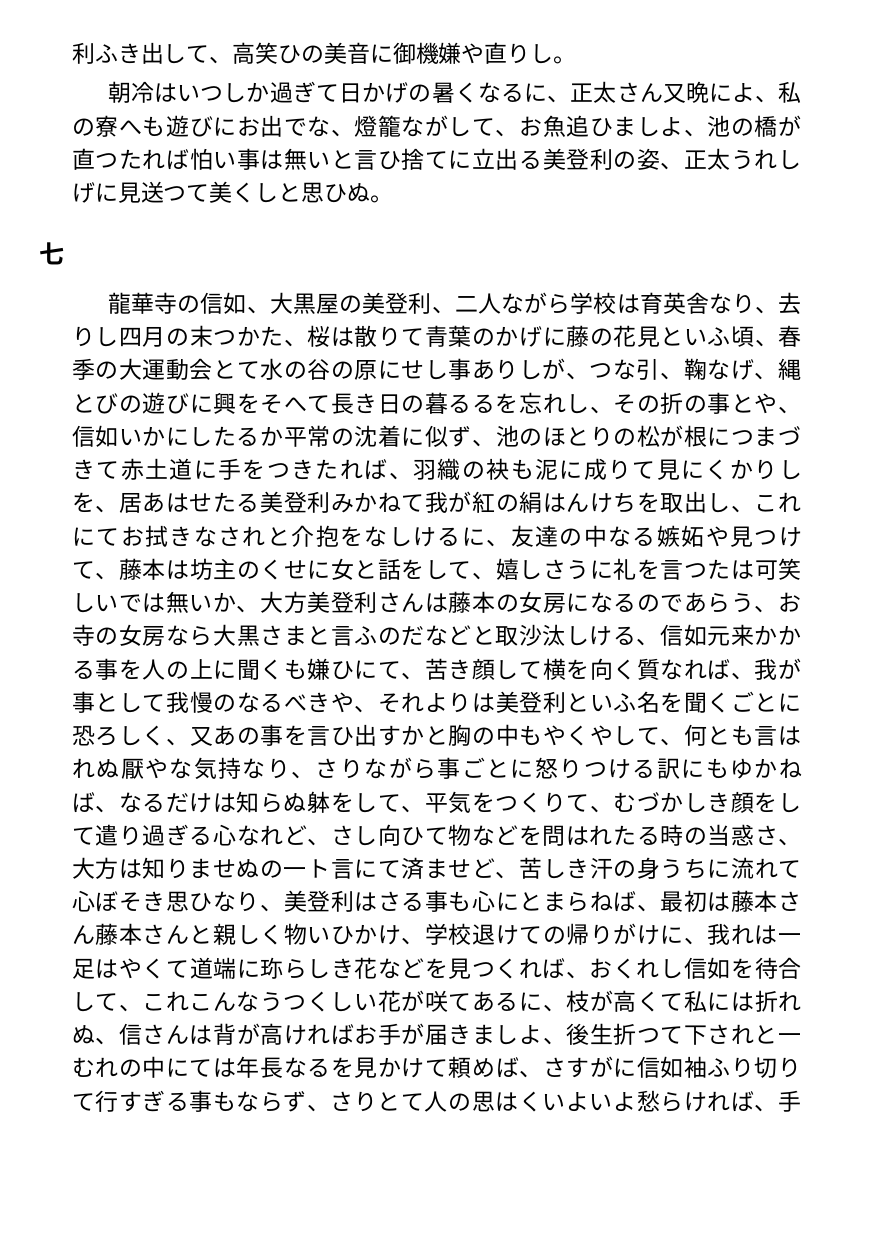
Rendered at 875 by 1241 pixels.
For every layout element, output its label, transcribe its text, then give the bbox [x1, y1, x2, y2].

text 龍華寺の信如、大黒屋の美登利、二人ながら学校は育英舎なり、去りし四月の末つかた、桜は散りて青葉のかげに藤の花見といふ頃、春季の大運動会とて水の谷の原にせし事ありしが、つな引、鞠なげ、縄とびの遊びに興をそへて長き日の暮るるを忘れし、その折の事とや、信如いかにしたるか平常の沈着に似ず、池のほとりの松が根につまづきて赤土道に手をつきたれば、羽織の袂も泥に成りて見にくかりしを、居あはせたる美登利みかねて我が紅の絹はんけちを取出し、これにてお拭きなされと介抱をなしけるに、友達の中なる嫉妬や見つけて、藤本は坊主のくせに女と話をして、嬉しさうに礼を言つたは可笑しいでは無いか、大方美登利さんは藤本の女房になるのであらう、お寺の女房なら大黒さまと言ふのだなどと取沙汰しける、信如元来かかる事を人の上に聞くも嫌ひにて、苦き顔して横を向く質なれば、我が事として我慢のなるべきや、それよりは美登利といふ名を聞くごとに恐ろしく、又あの事を言ひ出すかと胸の中もやくやして、何とも言はれぬ厭やな気持なり、さりながら事ごとに怒りつける訳にもゆかねば、なるだけは知らぬ躰をして、平気をつくりて、むづかしき顔をして遣り過ぎる心なれど、さし向ひて物などを問はれたる時の当惑さ、大方は知りませぬの一ト言にて済ませど、苦しき汗の身うちに流れて心ぼそき思ひなり、美登利はさる事も心にとまらねば、最初は藤本さん藤本さんと親しく物いひかけ、学校退けての帰りがけに、我れは一足はやくて道端に珎らしき花などを見つくれば、おくれし信如を待合して、これこんなうつくしい花が咲てあるに、枝が高くて私には折れぬ、信さんは背が高ければお手が届きましよ、後生折つて下されと一むれの中にては年長なるを見かけて頼めば、さすがに信如袖ふり切りて行すぎる事もならず、さりとて人の思はくいよいよ愁らければ、手 [72, 286, 802, 1117]
text 朝冷はいつしか過ぎて日かげの暑くなるに、正太さん又晩によ、私の寮へも遊びにお出でな、燈籠ながして、お魚追ひましよ、池の橋が直つたれば怕い事は無いと言ひ捨てに立出る美登利の姿、正太うれしげに見送つて美くしと思ひぬ。 [72, 75, 802, 208]
text 利ふき出して、高笑ひの美音に御機嫌や直りし。 [72, 36, 802, 69]
subtitle 七 [36, 232, 838, 274]
